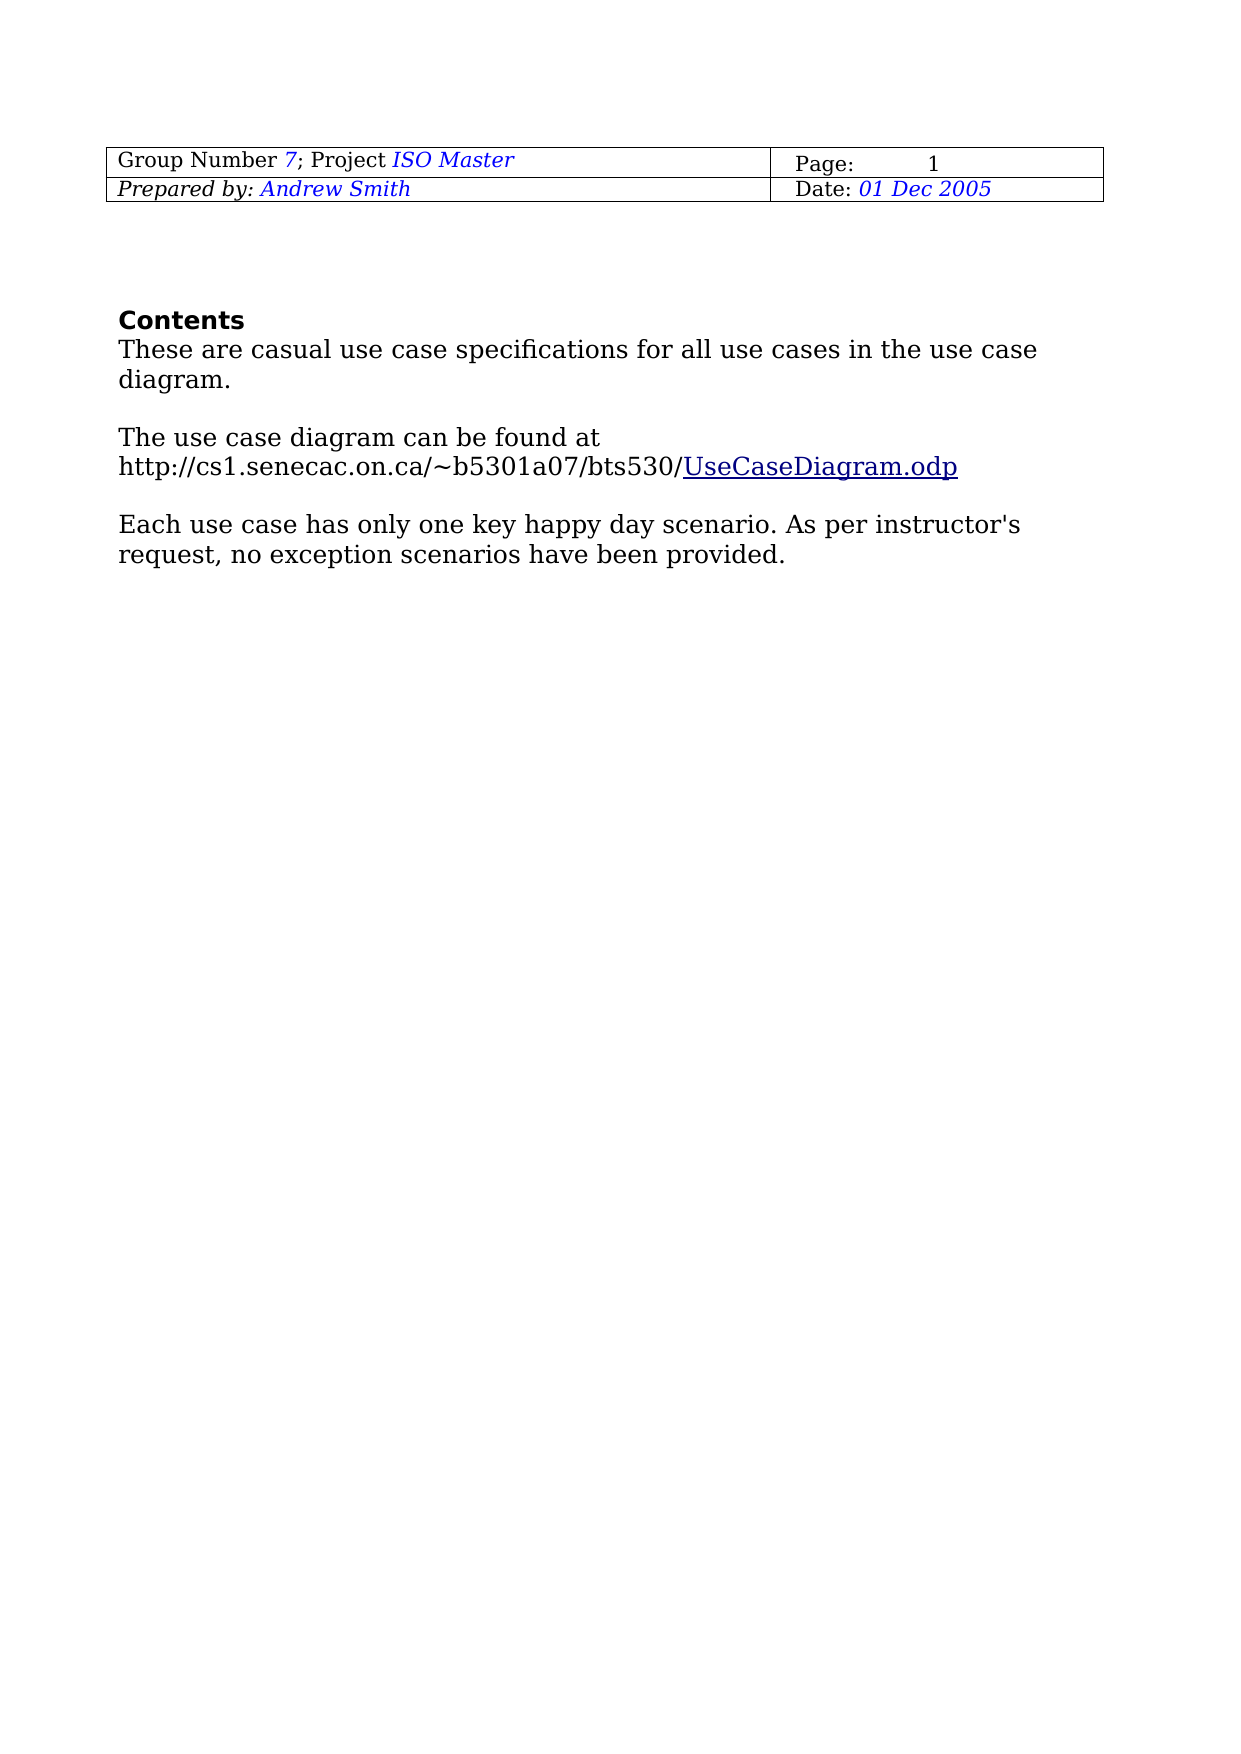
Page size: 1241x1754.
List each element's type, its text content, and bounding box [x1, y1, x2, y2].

text These are casual use case specifications for all use cases in the use case diagram. [118, 336, 1122, 394]
subtitle Contents [118, 307, 1122, 336]
text The use case diagram can be found at http://cs1.senecac.on.ca/~b5301a07/bts530/UseCaseDiagram.odp [118, 423, 1122, 482]
text Each use case has only one key happy day scenario. As per instructor's request, no exception scenarios have been provided. [118, 511, 1122, 569]
